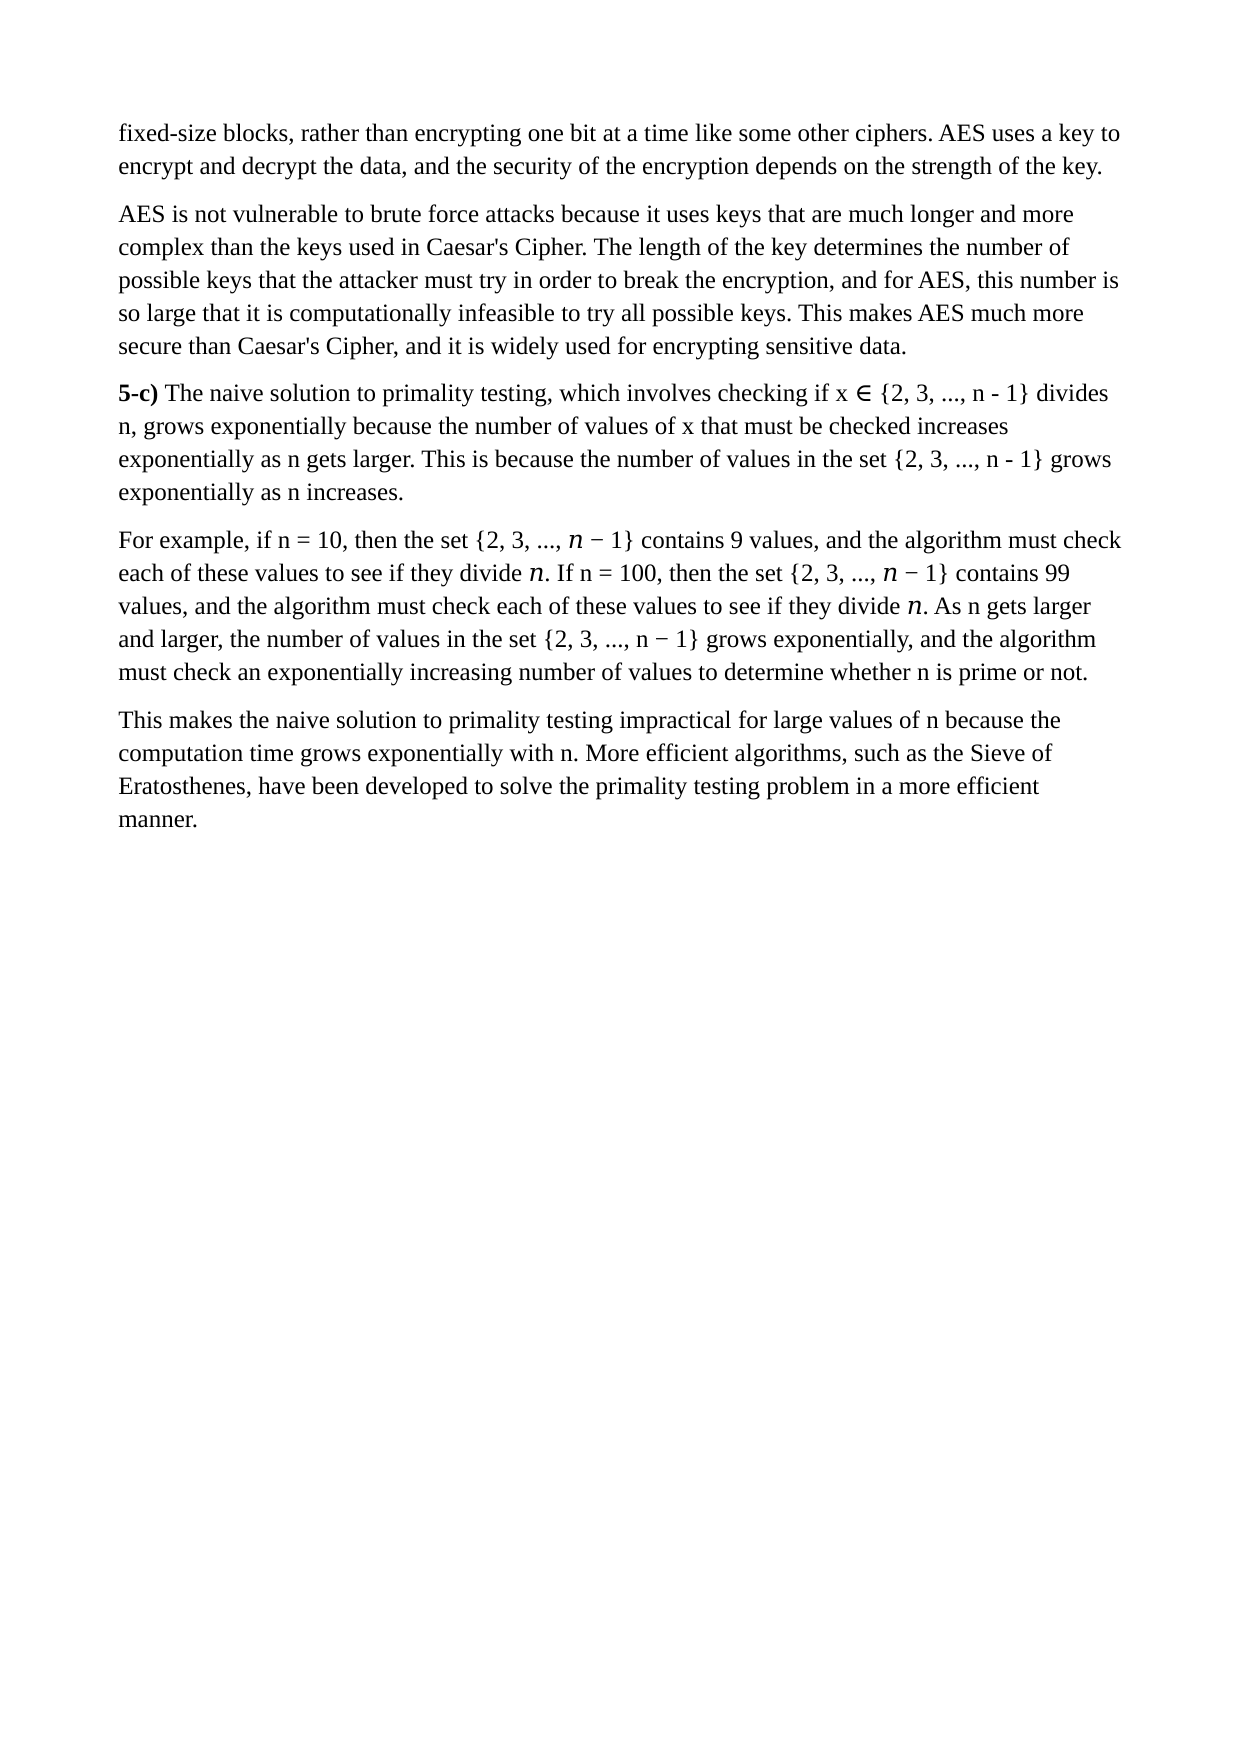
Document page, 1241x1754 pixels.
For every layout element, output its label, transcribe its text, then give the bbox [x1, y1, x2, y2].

text This makes the naive solution to primality testing impractical for large values of n because the computation time grows exponentially with n. More efficient algorithms, such as the Sieve of Eratosthenes, have been developed to solve the primality testing problem in a more efficient manner. [118, 705, 1122, 833]
text AES is not vulnerable to brute force attacks because it uses keys that are much longer and more complex than the keys used in Caesar's Cipher. The length of the key determines the number of possible keys that the attacker must try in order to break the encryption, and for AES, this number is so large that it is computationally infeasible to try all possible keys. This makes AES much more secure than Caesar's Cipher, and it is widely used for encrypting sensitive data. [118, 199, 1122, 359]
text 5-c) The naive solution to primality testing, which involves checking if x ∈ {2, 3, ..., n - 1} divides n, grows exponentially because the number of values of x that must be checked increases exponentially as n gets larger. This is because the number of values in the set {2, 3, ..., n - 1} grows exponentially as n increases. [118, 378, 1122, 506]
text For example, if n = 10, then the set {2, 3, ..., 𝑛 − 1} contains 9 values, and the algorithm must check each of these values to see if they divide 𝑛. If n = 100, then the set {2, 3, ..., 𝑛 − 1} contains 99 values, and the algorithm must check each of these values to see if they divide 𝑛. As n gets larger and larger, the number of values in the set {2, 3, ..., n − 1} grows exponentially, and the algorithm must check an exponentially increasing number of values to determine whether n is prime or not. [118, 525, 1122, 686]
text fixed-size blocks, rather than encrypting one bit at a time like some other ciphers. AES uses a key to encrypt and decrypt the data, and the security of the encryption depends on the strength of the key. [118, 118, 1122, 180]
